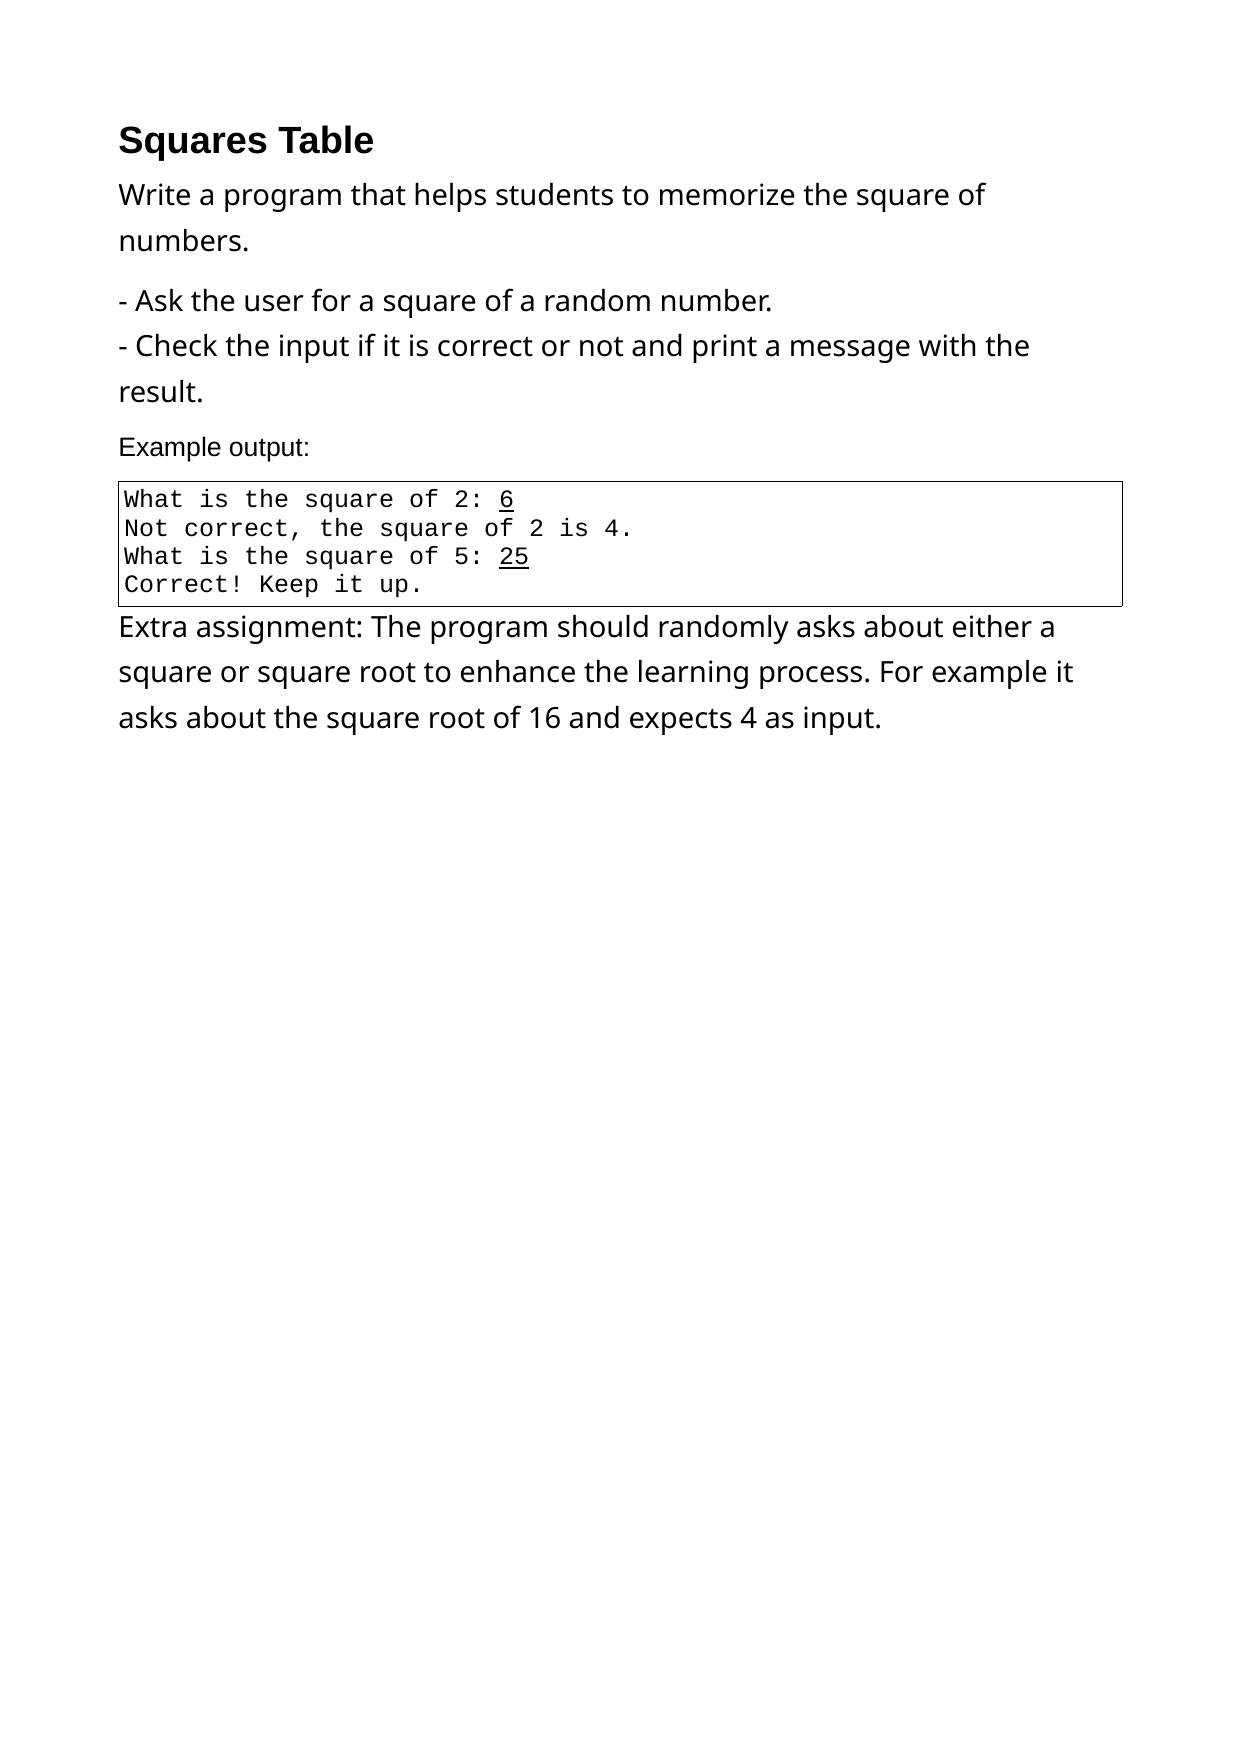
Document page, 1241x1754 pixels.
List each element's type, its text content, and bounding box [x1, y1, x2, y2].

text Extra assignment: The program should randomly asks about either a square or square root to enhance the learning process. For example it asks about the square root of 16 and expects 4 as input. [118, 607, 1122, 737]
subtitle Squares Table [118, 118, 1122, 162]
text Write a program that helps students to memorize the square of numbers. [118, 174, 1122, 259]
table_header What is the square of 2: 6 Not correct, the square of 2 is 4. What is the square of 5: 25 Correct! Keep it up. [119, 482, 1122, 606]
text - Ask the user for a square of a random number. - Check the input if it is correct or not and print a message with the result. [118, 280, 1122, 411]
text Example output: [118, 432, 1122, 462]
